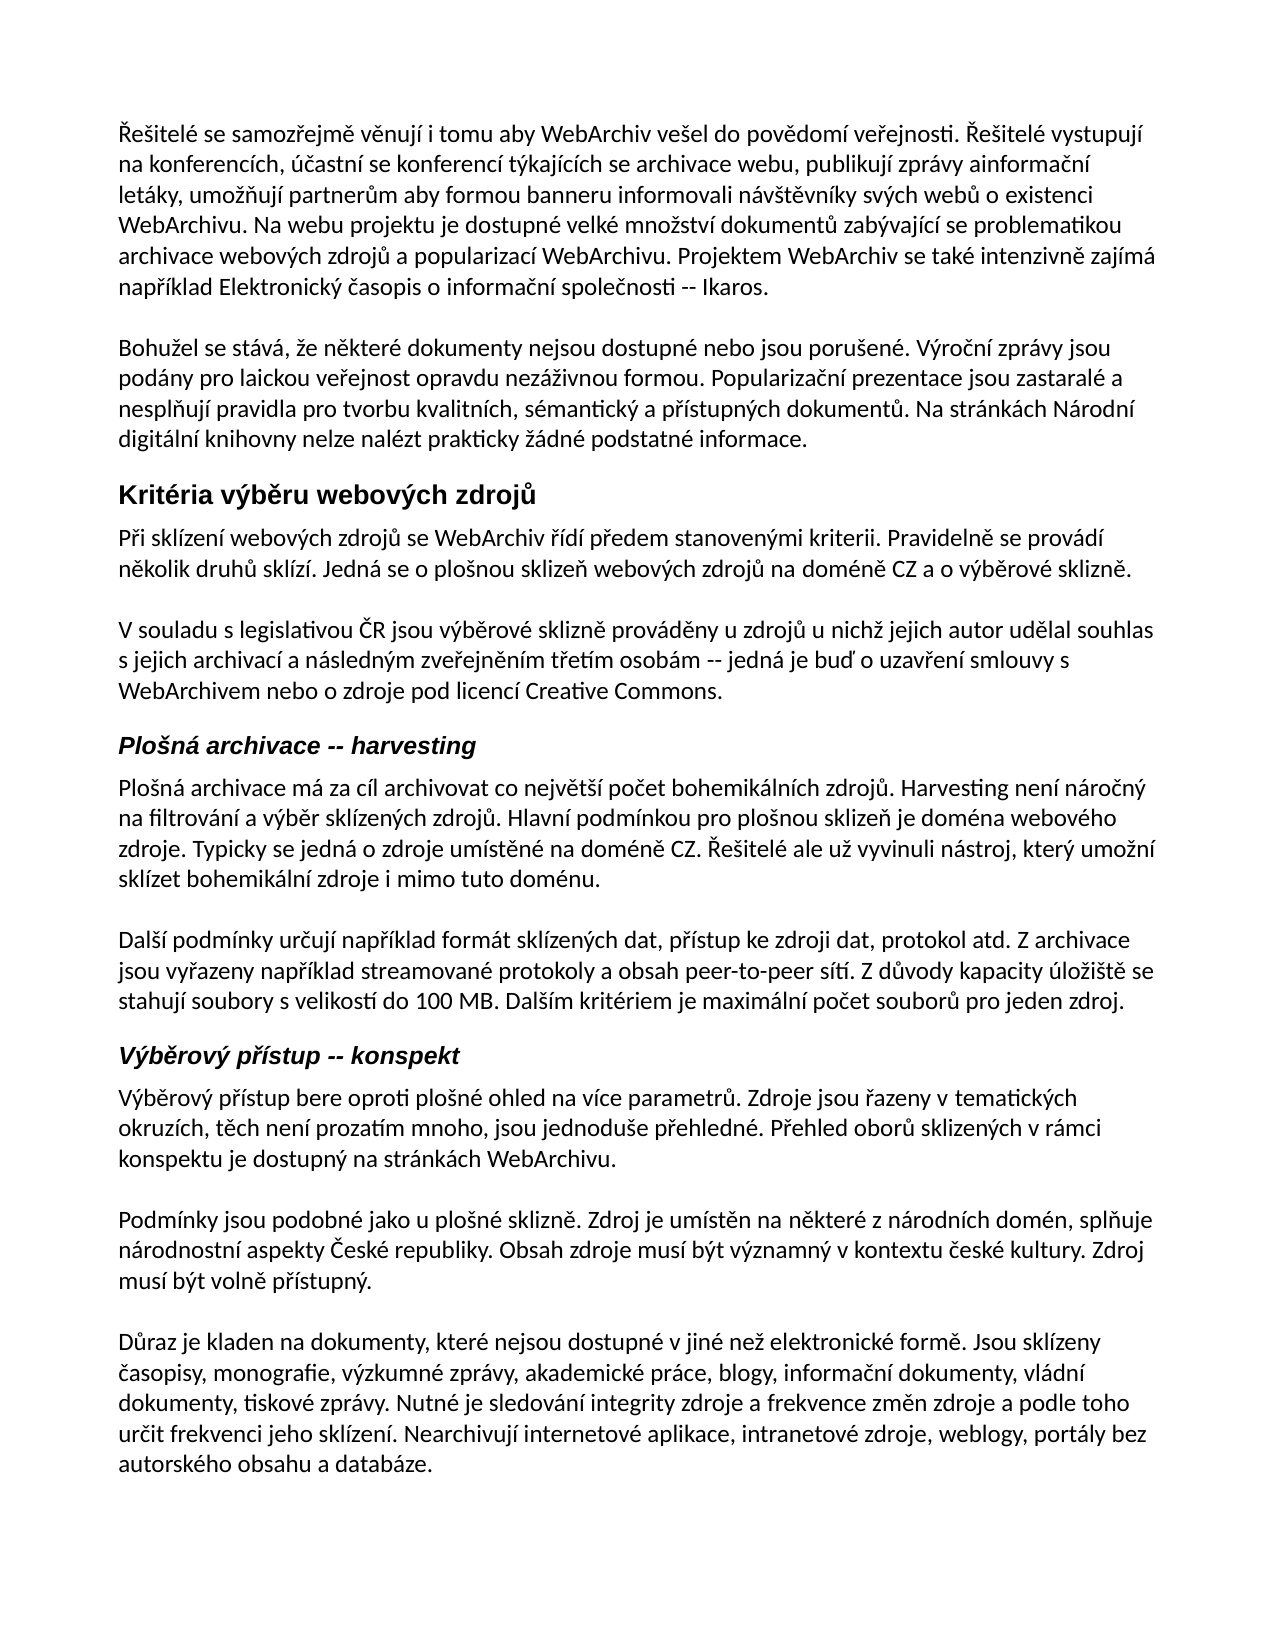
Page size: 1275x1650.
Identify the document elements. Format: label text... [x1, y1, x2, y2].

text Řešitelé se samozřejmě věnují i tomu aby WebArchiv vešel do povědomí veřejnosti. Řešitelé vystupují na konferencích, účastní se konferencí týkajících se archivace webu, publikují zprávy ainformační letáky, umožňují partnerům aby formou banneru informovali návštěvníky svých webů o existenci WebArchivu. Na webu projektu je dostupné velké množství dokumentů zabývající se problematikou archivace webových zdrojů a popularizací WebArchivu. Projektem WebArchiv se také intenzivně zajímá například Elektronický časopis o informační společnosti -- Ikaros. [118, 118, 1157, 301]
text Plošná archivace má za cíl archivovat co největší počet bohemikálních zdrojů. Harvesting není náročný na filtrování a výběr sklízených zdrojů. Hlavní podmínkou pro plošnou sklizeň je doména webového zdroje. Typicky se jedná o zdroje umístěné na doméně CZ. Řešitelé ale už vyvinuli nástroj, který umožní sklízet bohemikální zdroje i mimo tuto doménu. [118, 772, 1157, 894]
text Další podmínky určují například formát sklízených dat, přístup ke zdroji dat, protokol atd. Z archivace jsou vyřazeny například streamované protokoly a obsah peer-to-peer sítí. Z důvody kapacity úložiště se stahují soubory s velikostí do 100 MB. Dalším kritériem je maximální počet souborů pro jeden zdroj. [118, 924, 1157, 1016]
text Výběrový přístup bere oproti plošné ohled na více parametrů. Zdroje jsou řazeny v tematických okruzích, těch není prozatím mnoho, jsou jednoduše přehledné. Přehled oborů sklizených v rámci konspektu je dostupný na stránkách WebArchivu. [118, 1082, 1157, 1173]
text Bohužel se stává, že některé dokumenty nejsou dostupné nebo jsou porušené. Výroční zprávy jsou podány pro laickou veřejnost opravdu nezáživnou formou. Popularizační prezentace jsou zastaralé a nesplňují pravidla pro tvorbu kvalitních, sémantický a přístupných dokumentů. Na stránkách Národní digitální knihovny nelze nalézt prakticky žádné podstatné informace. [118, 332, 1157, 454]
subtitle Kritéria výběru webových zdrojů [118, 479, 1157, 510]
subtitle Plošná archivace -- harvesting [118, 731, 1157, 759]
text V souladu s legislativou ČR jsou výběrové sklizně prováděny u zdrojů u nichž jejich autor udělal souhlas s jejich archivací a následným zveřejněním třetím osobám -- jedná je buď o uzavření smlouvy s WebArchivem nebo o zdroje pod licencí Creative Commons. [118, 614, 1157, 706]
text Důraz je kladen na dokumenty, které nejsou dostupné v jiné než elektronické formě. Jsou sklízeny časopisy, monografie, výzkumné zprávy, akademické práce, blogy, informační dokumenty, vládní dokumenty, tiskové zprávy. Nutné je sledování integrity zdroje a frekvence změn zdroje a podle toho určit frekvenci jeho sklízení. Nearchivují internetové aplikace, intranetové zdroje, weblogy, portály bez autorského obsahu a databáze. [118, 1326, 1157, 1479]
text Při sklízení webových zdrojů se WebArchiv řídí předem stanovenými kriterii. Pravidelně se provádí několik druhů sklízí. Jedná se o plošnou sklizeň webových zdrojů na doméně CZ a o výběrové sklizně. [118, 523, 1157, 584]
text Podmínky jsou podobné jako u plošné sklizně. Zdroj je umístěn na některé z národních domén, splňuje národnostní aspekty České republiky. Obsah zdroje musí být významný v kontextu české kultury. Zdroj musí být volně přístupný. [118, 1204, 1157, 1296]
subtitle Výběrový přístup -- konspekt [118, 1041, 1157, 1069]
